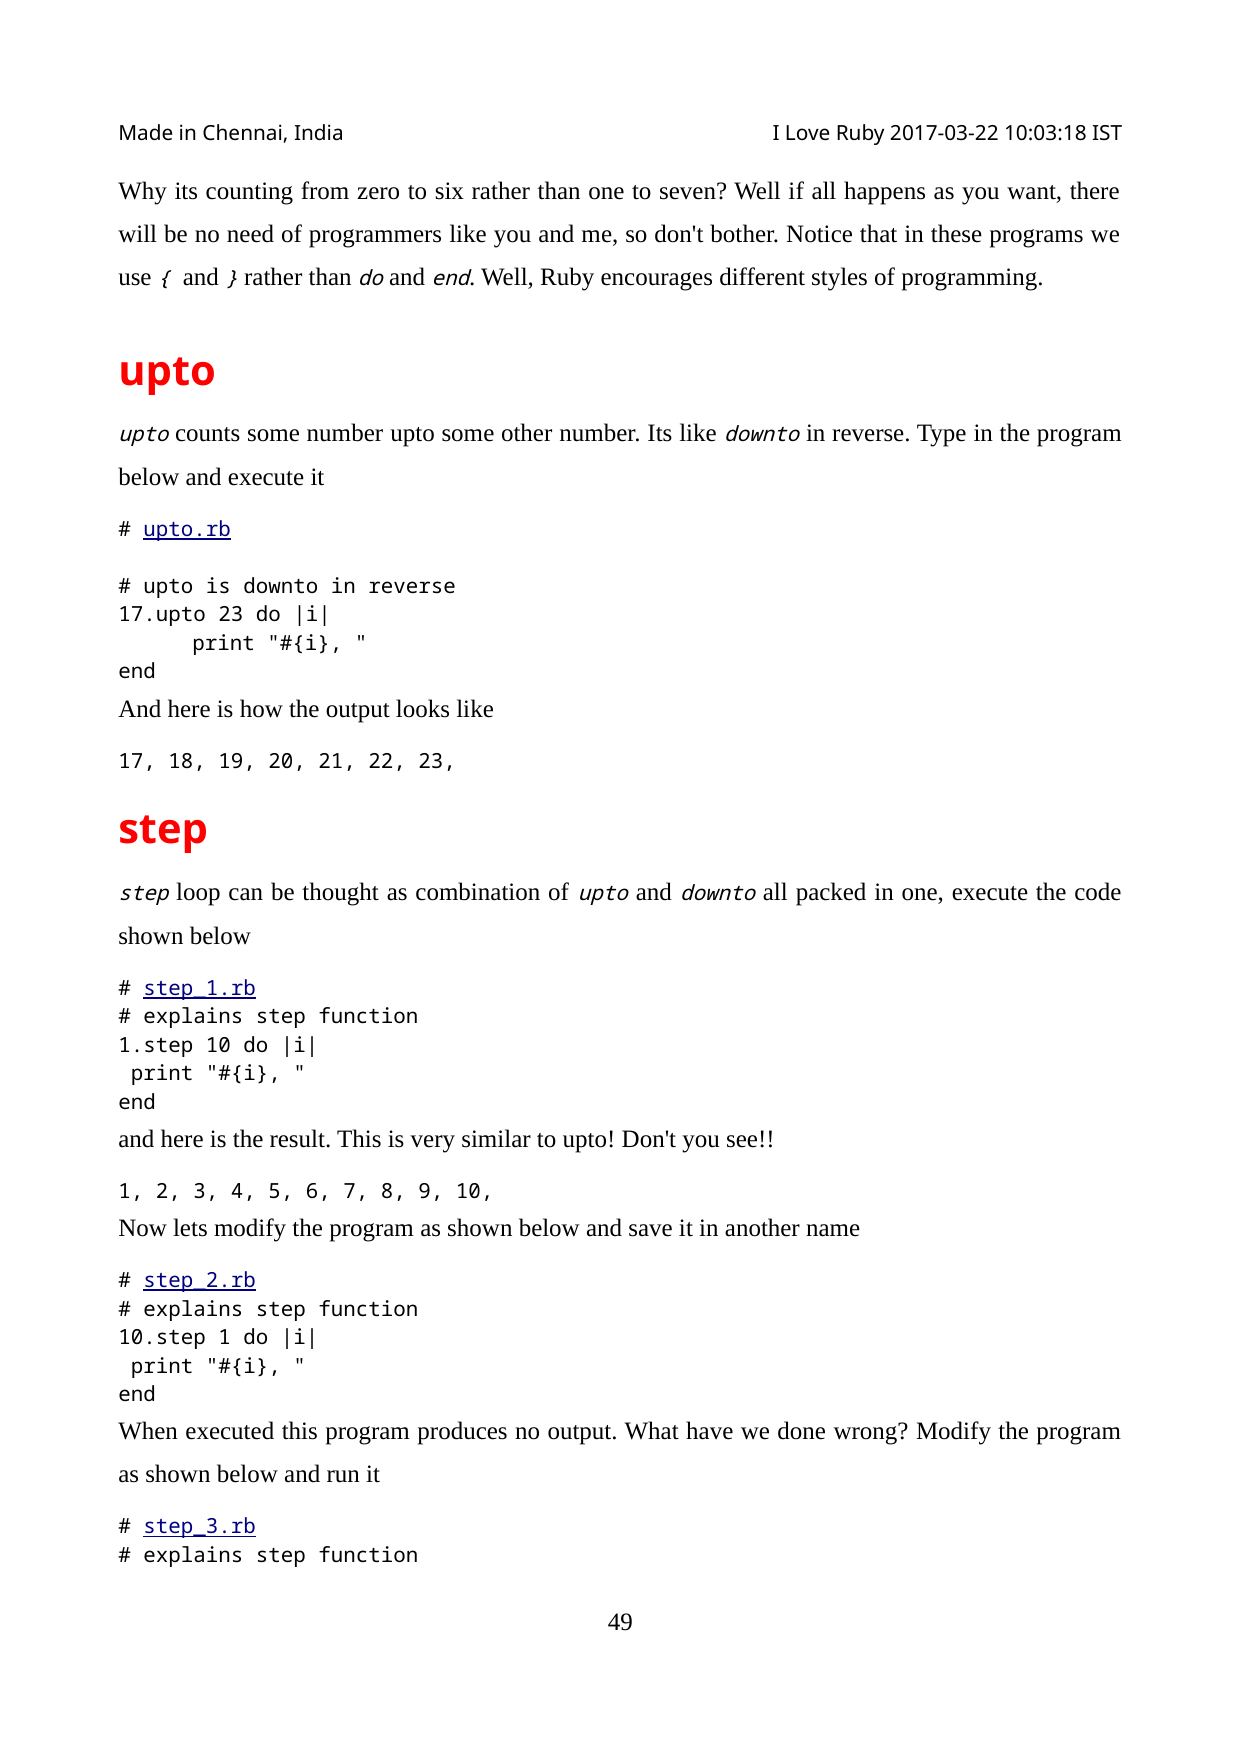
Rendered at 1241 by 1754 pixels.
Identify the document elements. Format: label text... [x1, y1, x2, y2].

text 1.step 10 do |i| [118, 1030, 1122, 1058]
text # step_3.rb [118, 1512, 1122, 1540]
text 17.upto 23 do |i| [118, 599, 1122, 628]
text print "#{i}, " [118, 1351, 1122, 1379]
text Why its counting from zero to six rather than one to seven? Well if all happens as you want, there will be no need of programmers like you and me, so don't bother. Notice that in these programs we use { and } rather than do and end. Well, Ruby encourages different styles of programming. [118, 176, 1122, 292]
text And here is how the output looks like [118, 694, 1122, 722]
text # explains step function [118, 1294, 1122, 1322]
text # explains step function [118, 1002, 1122, 1030]
text end [118, 656, 1122, 685]
text # step_2.rb [118, 1265, 1122, 1294]
text step loop can be thought as combination of upto and downto all packed in one, execute the code shown below [118, 877, 1122, 950]
text When executed this program produces no output. What have we done wrong? Modify the program as shown below and run it [118, 1416, 1122, 1488]
text # step_1.rb [118, 973, 1122, 1002]
text 17, 18, 19, 20, 21, 22, 23, [118, 746, 1122, 774]
text print "#{i}, " [118, 628, 1122, 656]
text Now lets modify the program as shown below and save it in another name [118, 1213, 1122, 1242]
text end [118, 1379, 1122, 1408]
text # explains step function [118, 1540, 1122, 1568]
text # upto.rb [118, 514, 1122, 543]
text 1, 2, 3, 4, 5, 6, 7, 8, 9, 10, [118, 1176, 1122, 1204]
text print "#{i}, " [118, 1058, 1122, 1087]
subtitle upto [118, 340, 1122, 397]
subtitle step [118, 799, 1122, 856]
text and here is the result. This is very similar to upto! Don't you see!! [118, 1124, 1122, 1153]
text 10.step 1 do |i| [118, 1322, 1122, 1351]
text upto counts some number upto some other number. Its like downto in reverse. Type in the program below and execute it [118, 418, 1122, 491]
text end [118, 1087, 1122, 1115]
text # upto is downto in reverse [118, 571, 1122, 599]
